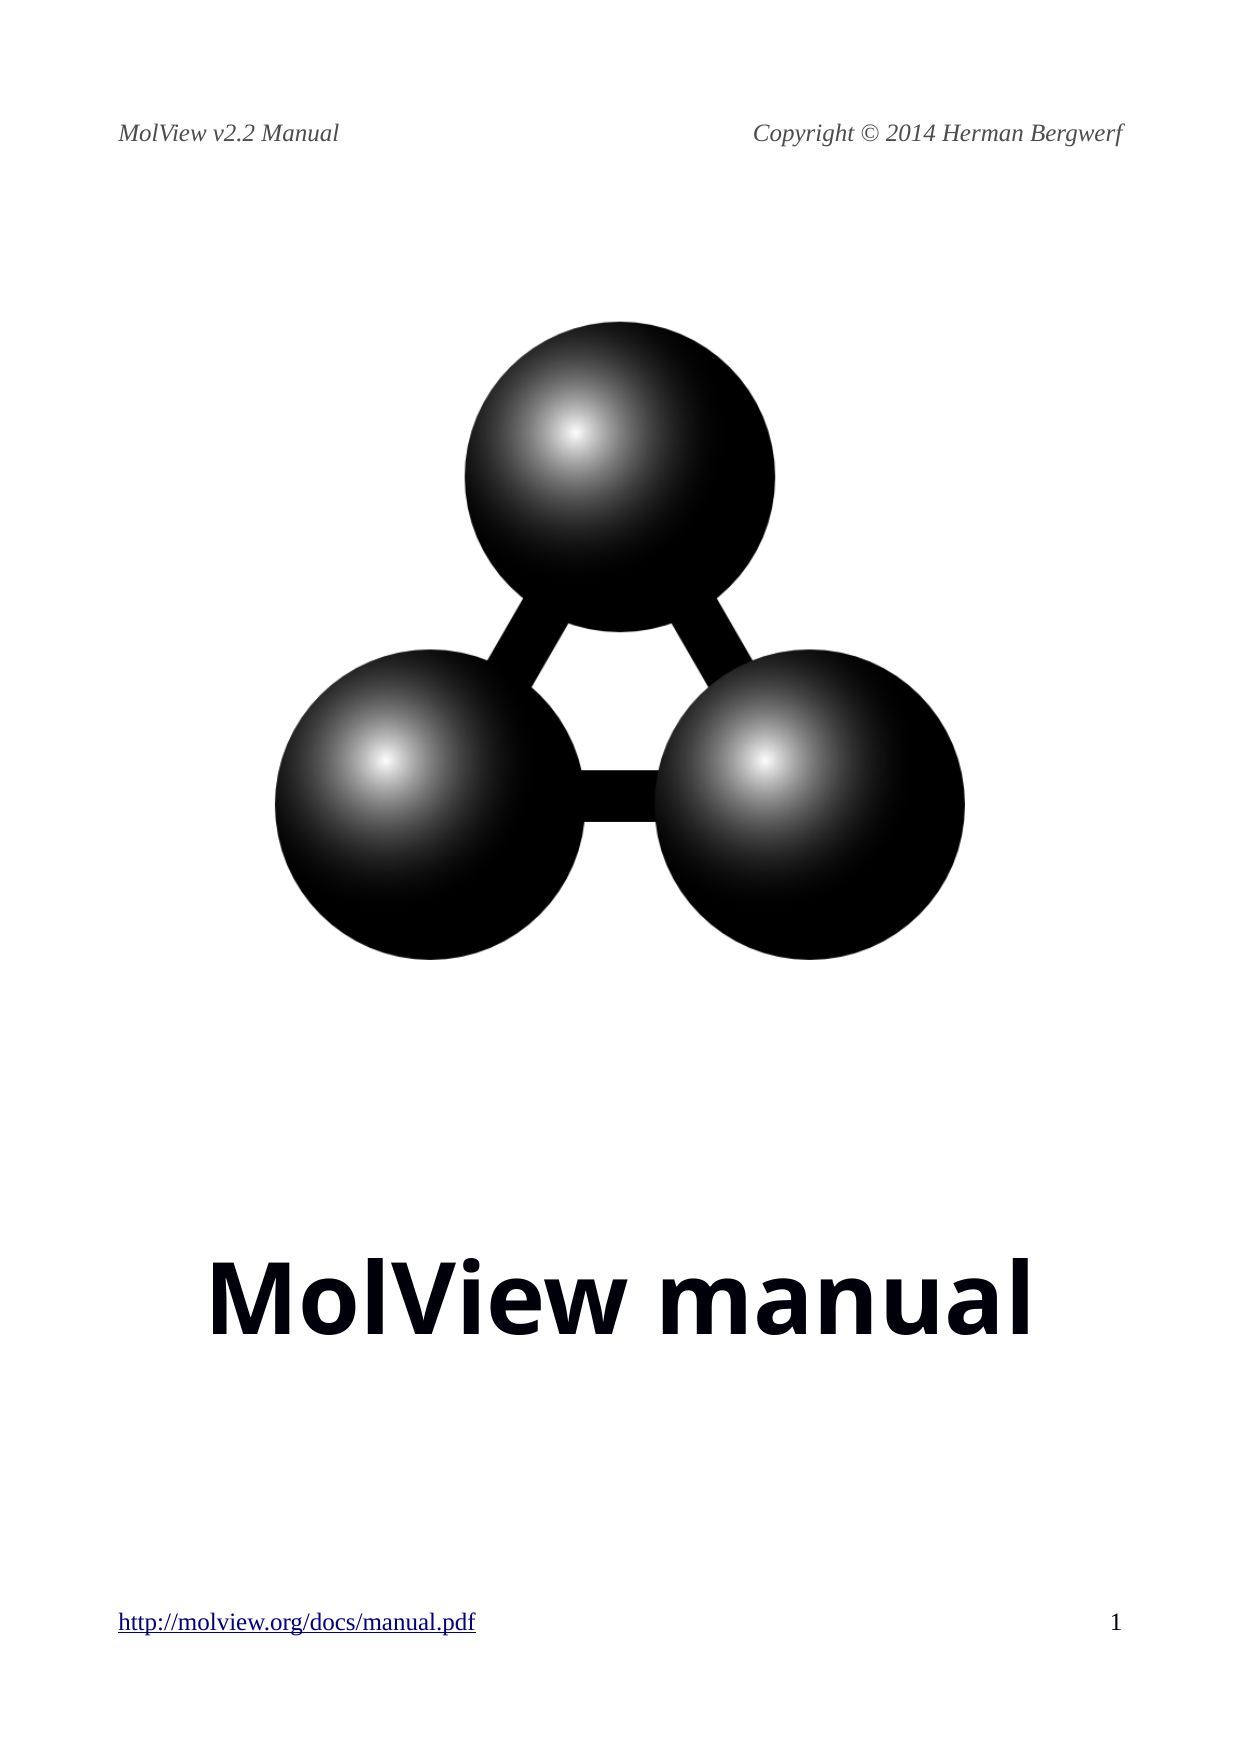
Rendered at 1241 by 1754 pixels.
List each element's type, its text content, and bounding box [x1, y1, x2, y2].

picture [206, 201, 1034, 1029]
title MolView manual [118, 1227, 1122, 1363]
